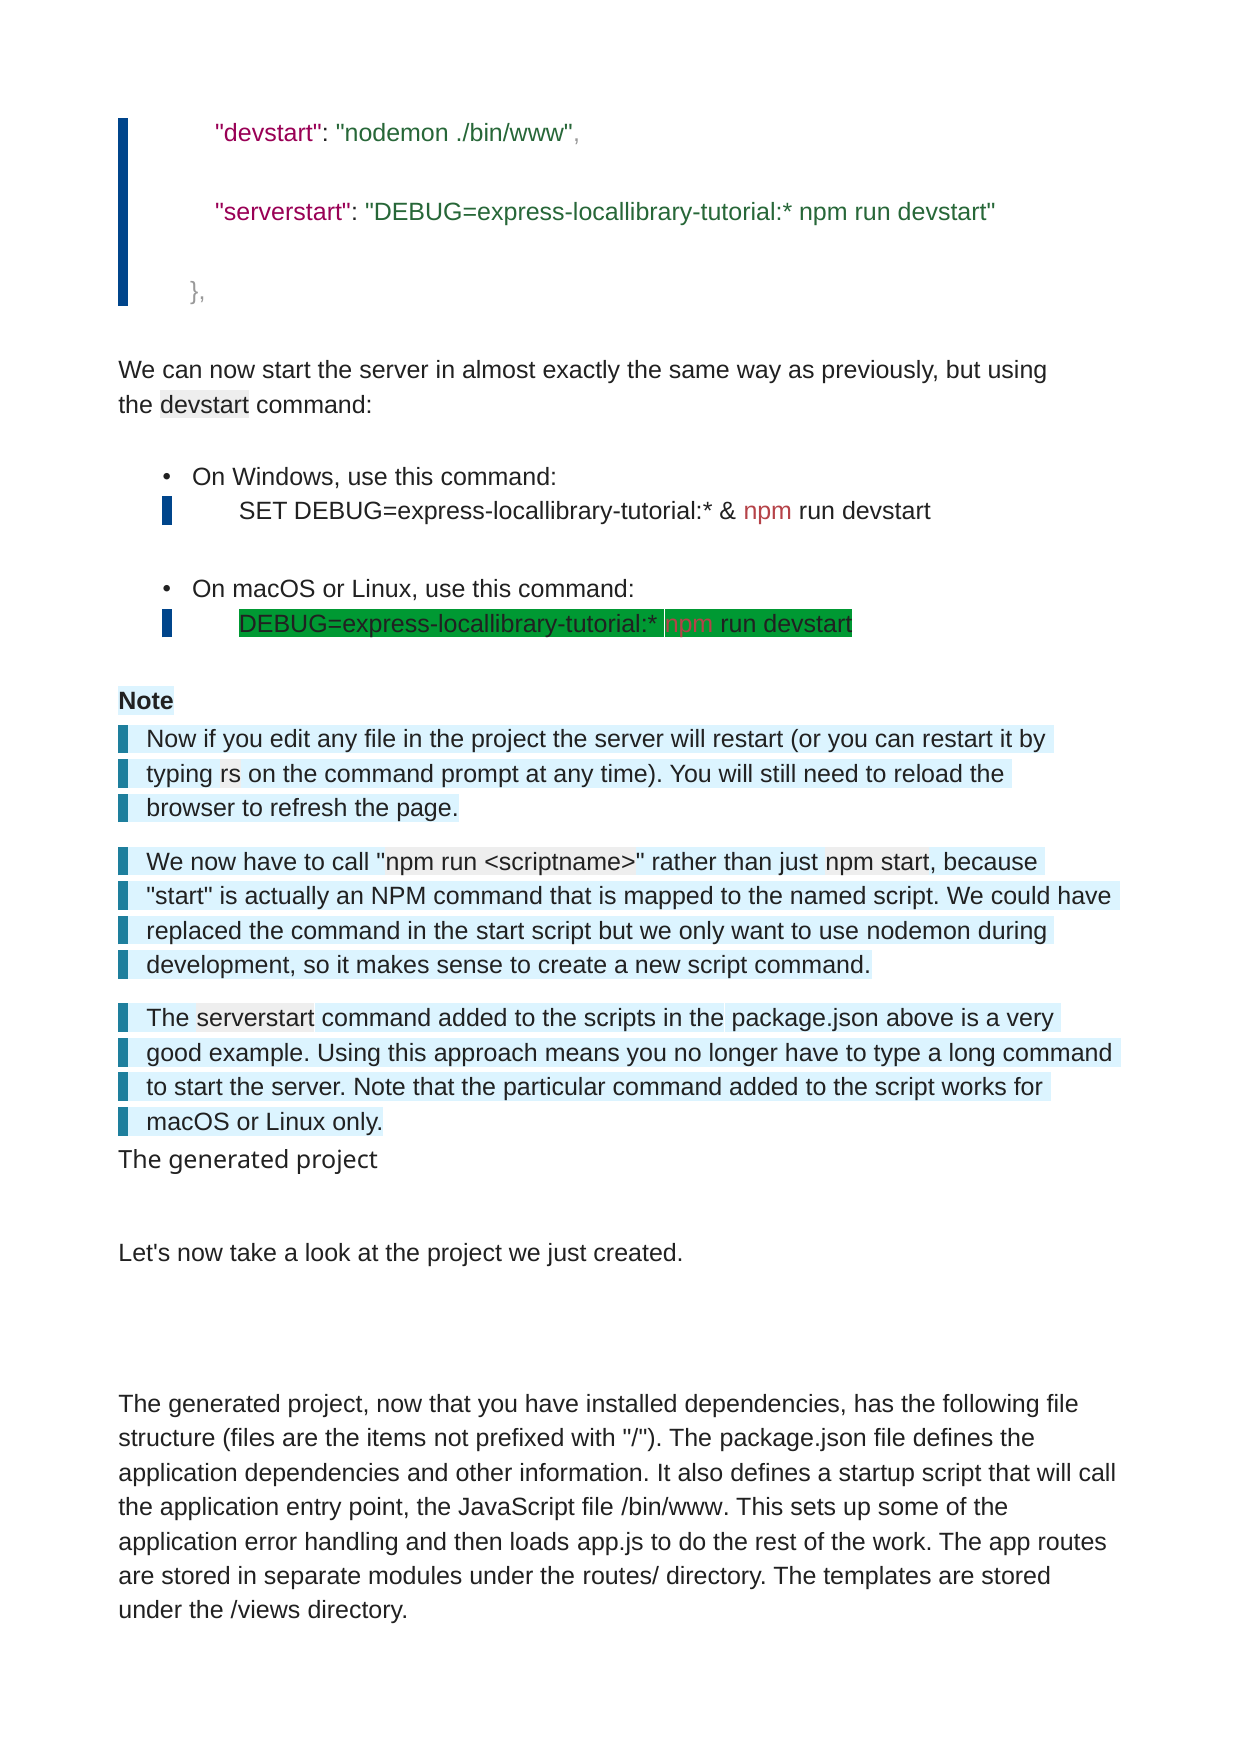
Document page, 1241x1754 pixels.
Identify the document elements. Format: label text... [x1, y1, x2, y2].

text We now have to call "npm run <scriptname>" rather than just npm start, because "start" is actually an NPM command that is mapped to the named script. We could have replaced the command in the start script but we only want to use nodemon during development, so it makes sense to create a new script command. [118, 847, 1122, 979]
text }, [128, 276, 1122, 306]
text We can now start the server in almost exactly the same way as previously, but using the devstart command: [118, 355, 1122, 418]
list On macOS or Linux, use this command: [162, 574, 1122, 603]
text The serverstart command added to the scripts in the package.json above is a very good example. Using this approach means you no longer have to type a long command to start the server. Note that the particular command added to the script works for macOS or Linux only. [118, 1003, 1122, 1136]
subtitle The generated project [118, 1141, 1122, 1175]
subtitle Note [118, 686, 1122, 715]
text Now if you edit any file in the project the server will restart (or you can restart it by typing rs on the command prompt at any time). You will still need to reload the browser to refresh the page. [118, 724, 1122, 822]
subtitle Directory structure [118, 1310, 1122, 1344]
list SET DEBUG=express-locallibrary-tutorial:* & npm run devstart [172, 496, 1122, 525]
list On Windows, use this command: [162, 462, 1122, 491]
text Let's now take a look at the project we just created. [118, 1238, 1122, 1267]
text "devstart": "nodemon ./bin/www", [128, 118, 1122, 148]
text "serverstart": "DEBUG=express-locallibrary-tutorial:* npm run devstart" [128, 197, 1122, 227]
list DEBUG=express-locallibrary-tutorial:* npm run devstart [172, 609, 1122, 637]
text The generated project, now that you have installed dependencies, has the following file structure (files are the items not prefixed with "/"). The package.json file defines the application dependencies and other information. It also defines a startup script that will call the application entry point, the JavaScript file /bin/www. This sets up some of the application error handling and then loads app.js to do the rest of the work. The app routes are stored in separate modules under the routes/ directory. The templates are stored under the /views directory. [118, 1389, 1122, 1624]
